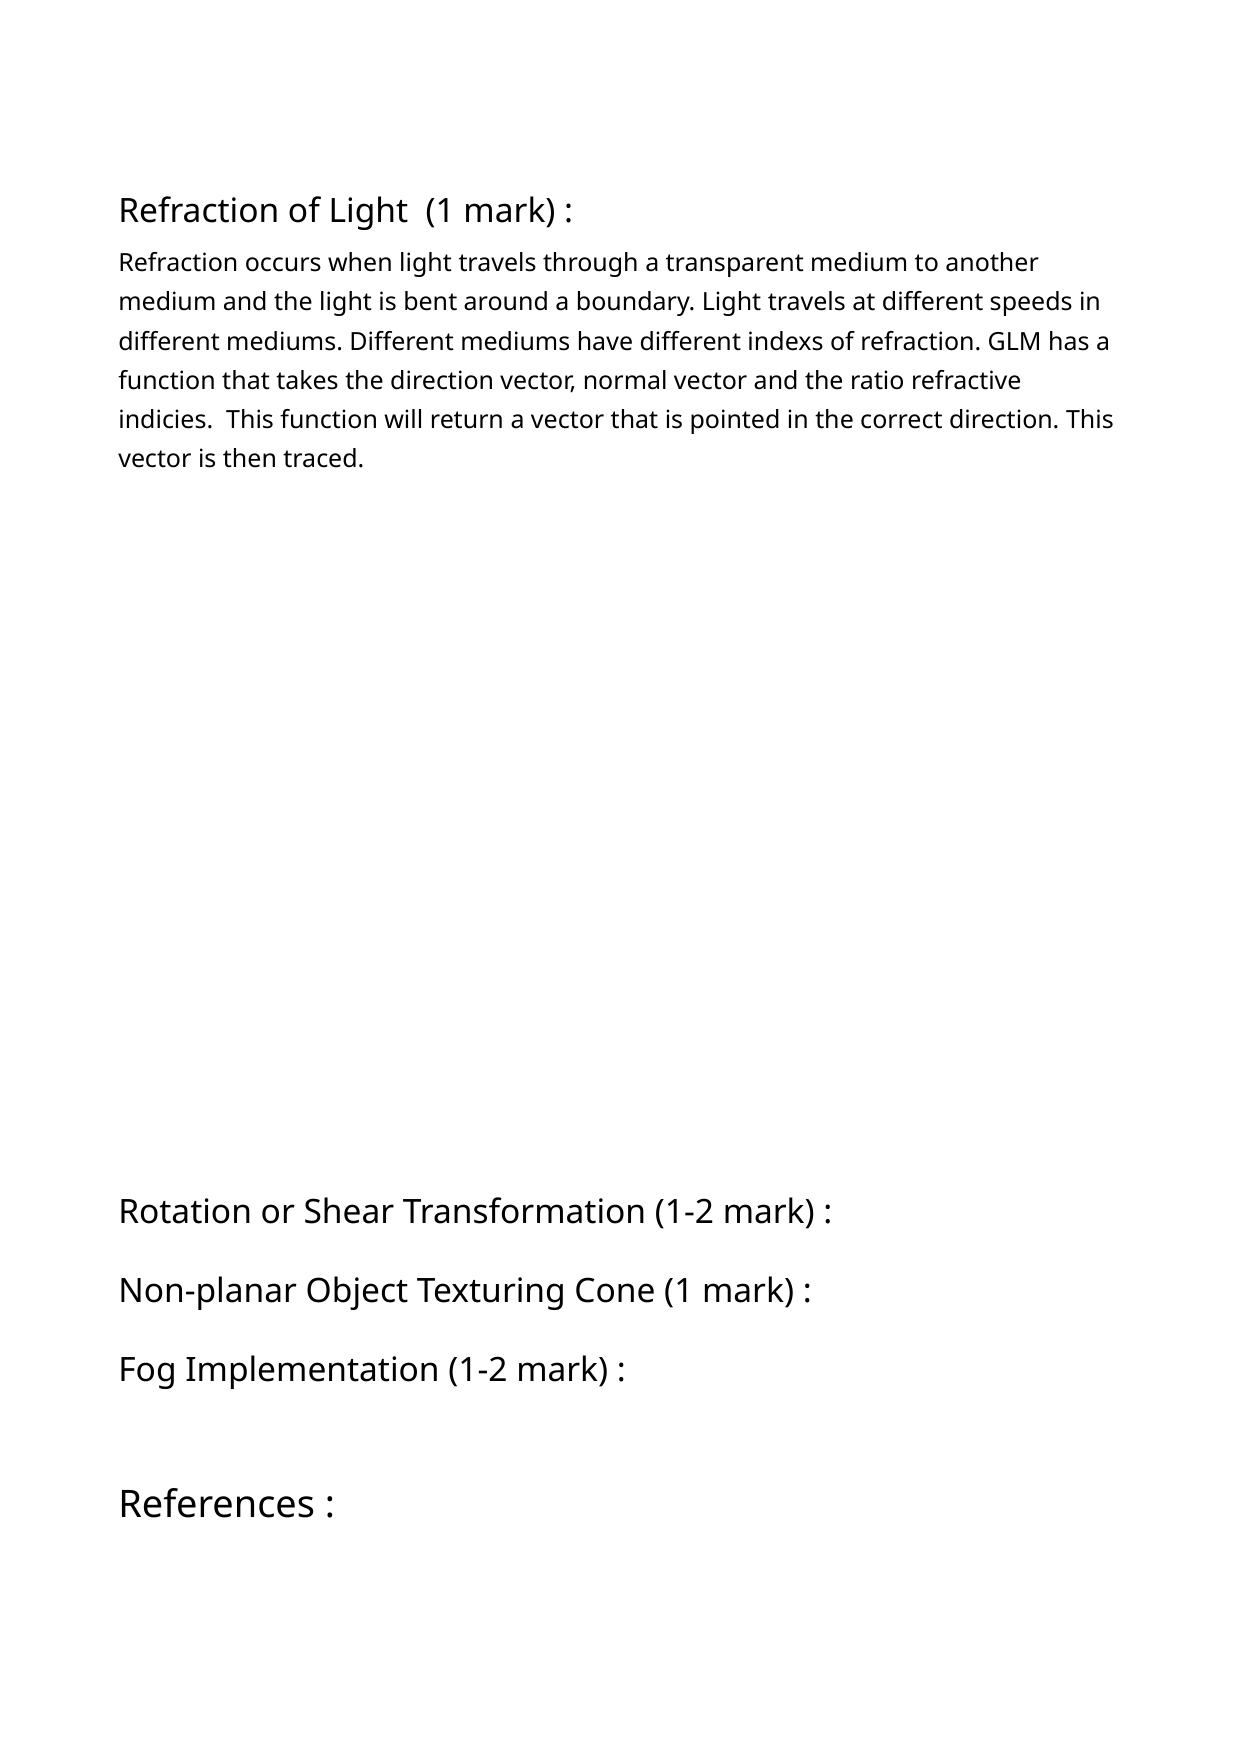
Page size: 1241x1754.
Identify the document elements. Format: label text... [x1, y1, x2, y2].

subtitle Fog Implementation (1-2 mark) : [118, 1346, 1122, 1392]
subtitle References : [118, 1477, 1122, 1528]
subtitle Refraction of Light (1 mark) : [118, 187, 1122, 232]
subtitle Non-planar Object Texturing Cone (1 mark) : [118, 1267, 1122, 1313]
text Refraction occurs when light travels through a transparent medium to another medium and the light is bent around a boundary. Light travels at different speeds in different mediums. Different mediums have different indexs of refraction. GLM has a function that takes the direction vector, normal vector and the ratio refractive indicies. This function will return a vector that is pointed in the correct direction. This vector is then traced. [118, 245, 1122, 475]
subtitle Rotation or Shear Transformation (1-2 mark) : [118, 1188, 1122, 1233]
